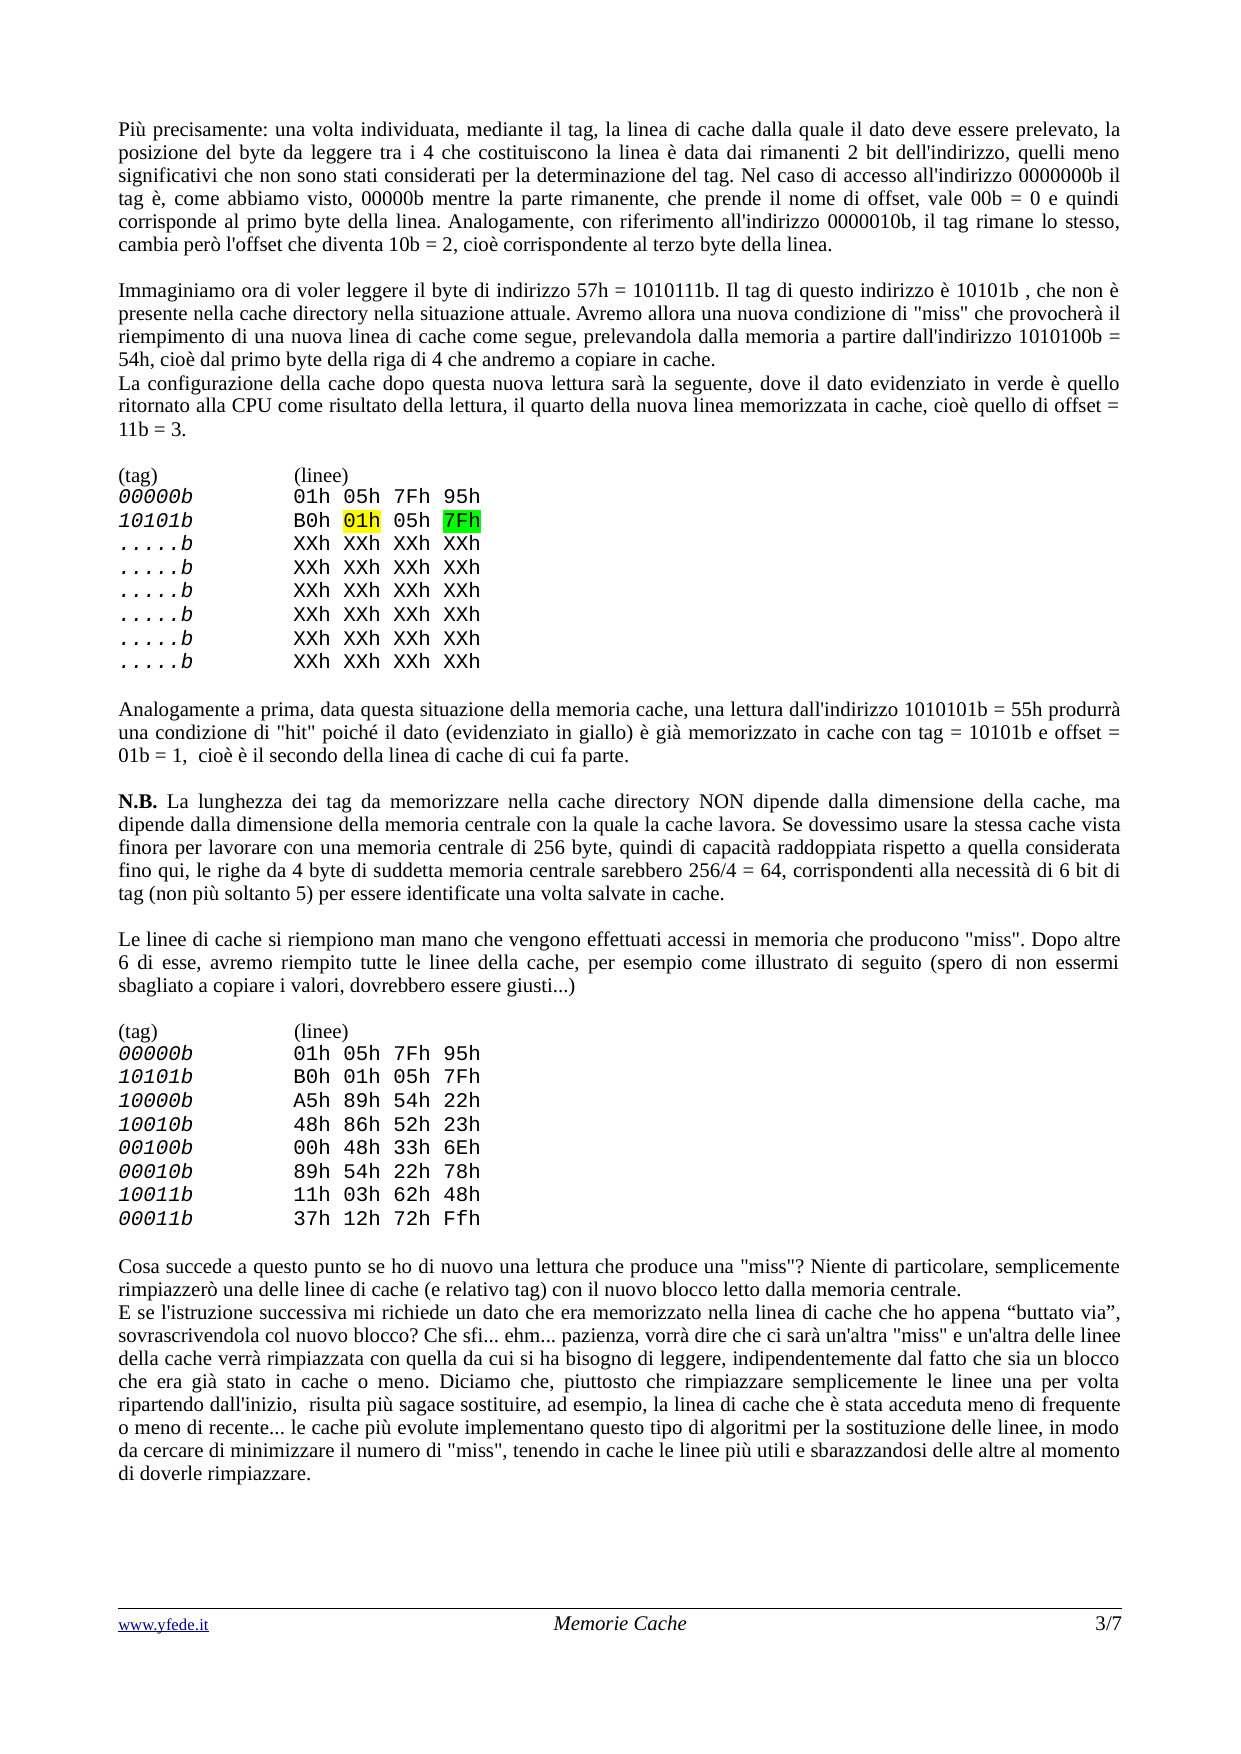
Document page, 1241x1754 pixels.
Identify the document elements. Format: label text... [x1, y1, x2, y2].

text .....b XXh XXh XXh XXh [118, 581, 1122, 604]
text Più precisamente: una volta individuata, mediante il tag, la linea di cache dalla quale il dato deve essere prelevato, la posizione del byte da leggere tra i 4 che costituiscono la linea è data dai rimanenti 2 bit dell'indirizzo, quelli meno significativi che non sono stati considerati per la determinazione del tag. Nel caso di accesso all'indirizzo 0000000b il tag è, come abbiamo visto, 00000b mentre la parte rimanente, che prende il nome di offset, vale 00b = 0 e quindi corrisponde al primo byte della linea. Analogamente, con riferimento all'indirizzo 0000010b, il tag rimane lo stesso, cambia però l'offset che diventa 10b = 2, cioè corrispondente al terzo byte della linea. [118, 118, 1122, 256]
text Immaginiamo ora di voler leggere il byte di indirizzo 57h = 1010111b. Il tag di questo indirizzo è 10101b , che non è presente nella cache directory nella situazione attuale. Avremo allora una nuova condizione di "miss" che provocherà il riempimento di una nuova linea di cache come segue, prelevandola dalla memoria a partire dall'indirizzo 1010100b = 54h, cioè dal primo byte della riga di 4 che andremo a copiare in cache. [118, 279, 1122, 371]
text .....b XXh XXh XXh XXh [118, 651, 1122, 675]
text 00000b 01h 05h 7Fh 95h [118, 486, 1122, 510]
text 10101b B0h 01h 05h 7Fh [118, 1067, 1122, 1090]
text Cosa succede a questo punto se ho di nuovo una lettura che produce una "miss"? Niente di particolare, semplicemente rimpiazzerò una delle linee di cache (e relativo tag) con il nuovo blocco letto dalla memoria centrale. [118, 1254, 1122, 1301]
text La configurazione della cache dopo questa nuova lettura sarà la seguente, dove il dato evidenziato in verde è quello ritornato alla CPU come risultato della lettura, il quarto della nuova linea memorizzata in cache, cioè quello di offset = 11b = 3. [118, 371, 1122, 440]
text 00100b 00h 48h 33h 6Eh [118, 1137, 1122, 1161]
text (tag) (linee) [118, 1020, 1122, 1043]
text (tag) (linee) [118, 463, 1122, 486]
text Analogamente a prima, data questa situazione della memoria cache, una lettura dall'indirizzo 1010101b = 55h produrrà una condizione di "hit" poiché il dato (evidenziato in giallo) è già memorizzato in cache con tag = 10101b e offset = 01b = 1, cioè è il secondo della linea di cache di cui fa parte. [118, 698, 1122, 767]
text N.B. La lunghezza dei tag da memorizzare nella cache directory NON dipende dalla dimensione della cache, ma dipende dalla dimensione della memoria centrale con la quale la cache lavora. Se dovessimo usare la stessa cache vista finora per lavorare con una memoria centrale di 256 byte, quindi di capacità raddoppiata rispetto a quella considerata fino qui, le righe da 4 byte di suddetta memoria centrale sarebbero 256/4 = 64, corrispondenti alla necessità di 6 bit di tag (non più soltanto 5) per essere identificate una volta salvate in cache. [118, 790, 1122, 905]
text 00010b 89h 54h 22h 78h [118, 1161, 1122, 1184]
text 00011b 37h 12h 72h Ffh [118, 1208, 1122, 1231]
text 10101b B0h 01h 05h 7Fh [118, 510, 1122, 533]
text Le linee di cache si riempiono man mano che vengono effettuati accessi in memoria che producono "miss". Dopo altre 6 di esse, avremo riempito tutte le linee della cache, per esempio come illustrato di seguito (spero di non essermi sbagliato a copiare i valori, dovrebbero essere giusti...) [118, 928, 1122, 997]
text .....b XXh XXh XXh XXh [118, 604, 1122, 628]
text 00000b 01h 05h 7Fh 95h [118, 1043, 1122, 1067]
text .....b XXh XXh XXh XXh [118, 533, 1122, 557]
text E se l'istruzione successiva mi richiede un dato che era memorizzato nella linea di cache che ho appena “buttato via”, sovrascrivendola col nuovo blocco? Che sfi... ehm... pazienza, vorrà dire che ci sarà un'altra "miss" e un'altra delle linee della cache verrà rimpiazzata con quella da cui si ha bisogno di leggere, indipendentemente dal fatto che sia un blocco che era già stato in cache o meno. Diciamo che, piuttosto che rimpiazzare semplicemente le linee una per volta ripartendo dall'inizio, risulta più sagace sostituire, ad esempio, la linea di cache che è stata acceduta meno di frequente o meno di recente... le cache più evolute implementano questo tipo di algoritmi per la sostituzione delle linee, in modo da cercare di minimizzare il numero di "miss", tenendo in cache le linee più utili e sbarazzandosi delle altre al momento di doverle rimpiazzare. [118, 1301, 1122, 1485]
text .....b XXh XXh XXh XXh [118, 557, 1122, 581]
text 10000b A5h 89h 54h 22h [118, 1090, 1122, 1114]
text 10010b 48h 86h 52h 23h [118, 1114, 1122, 1137]
text .....b XXh XXh XXh XXh [118, 628, 1122, 651]
text 10011b 11h 03h 62h 48h [118, 1184, 1122, 1208]
